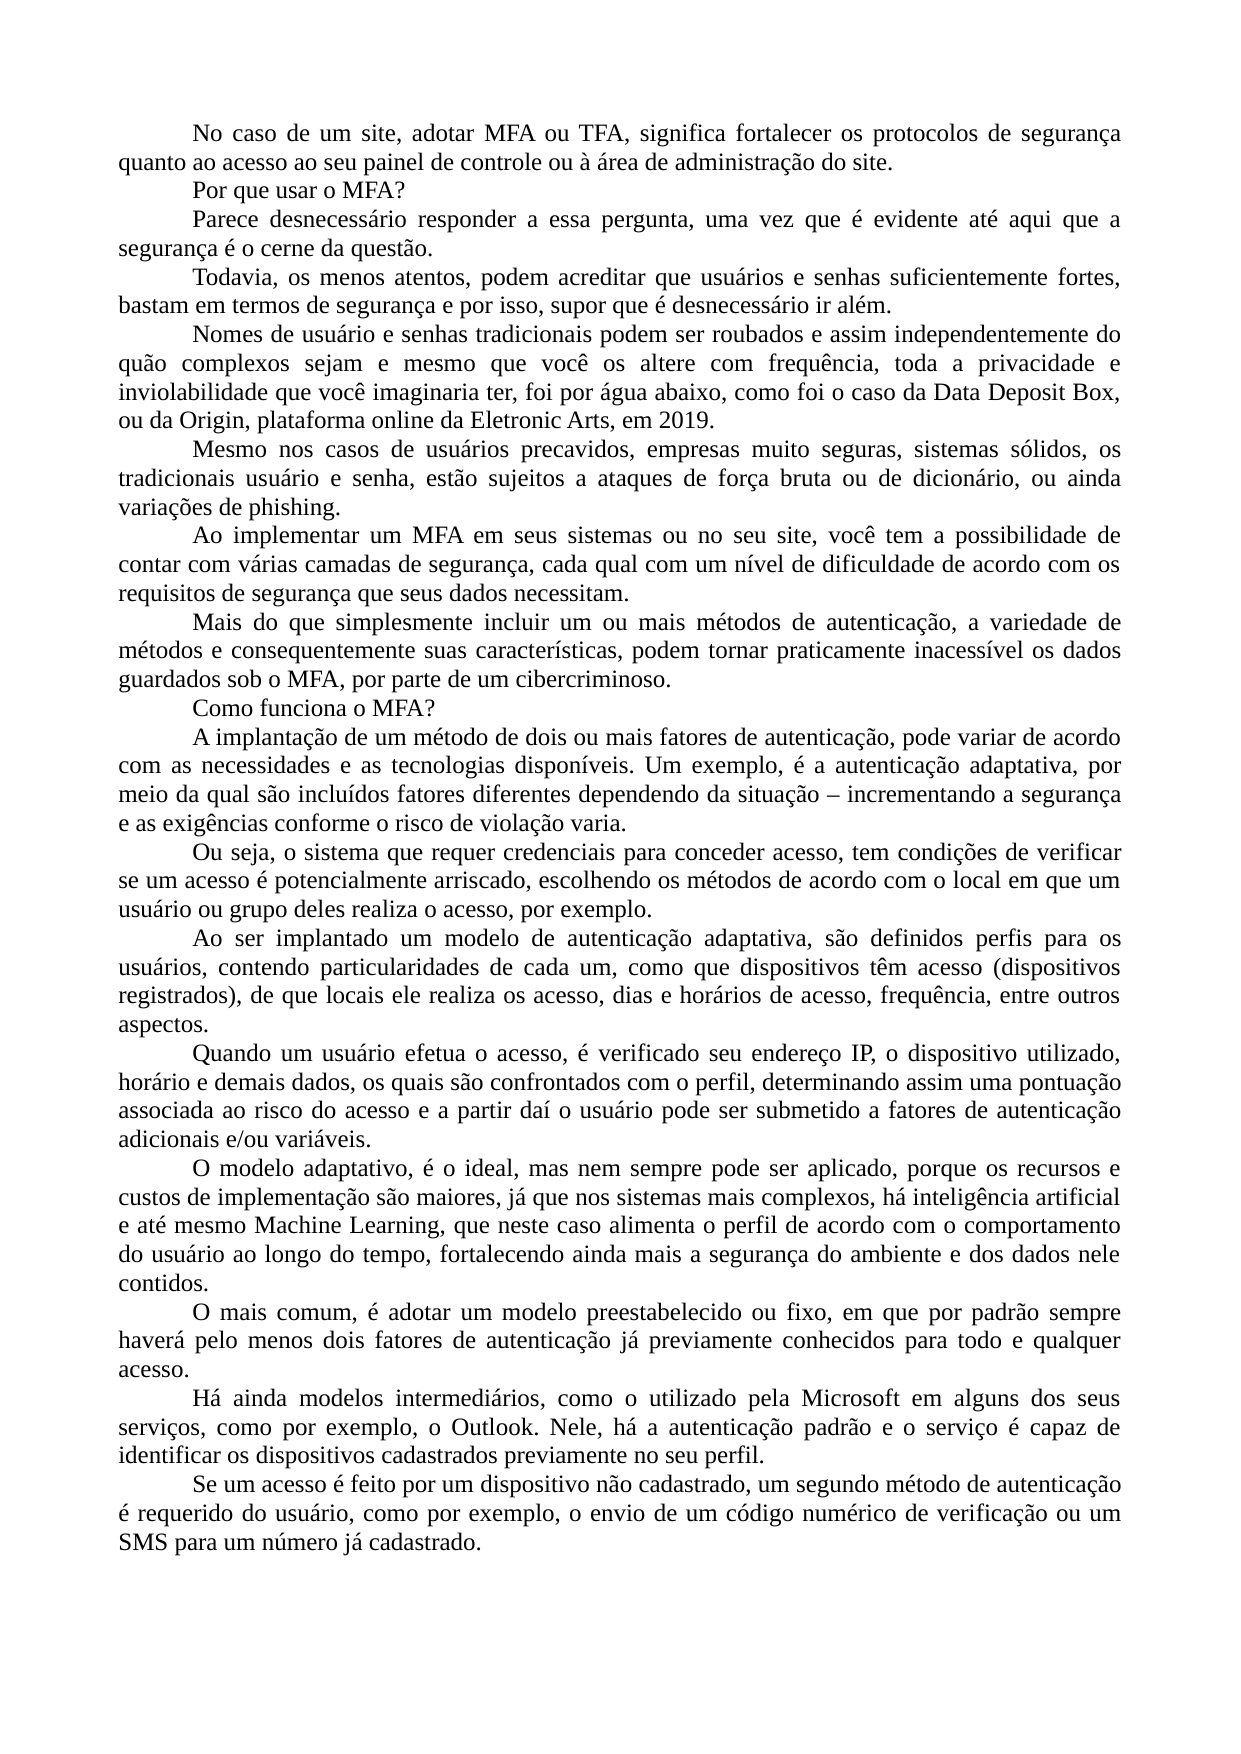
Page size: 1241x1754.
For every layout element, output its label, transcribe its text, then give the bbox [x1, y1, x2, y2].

text Parece desnecessário responder a essa pergunta, uma vez que é evidente até aqui que a segurança é o cerne da questão. [118, 204, 1122, 262]
text Mais do que simplesmente incluir um ou mais métodos de autenticação, a variedade de métodos e consequentemente suas características, podem tornar praticamente inacessível os dados guardados sob o MFA, por parte de um cibercriminoso. [118, 607, 1122, 693]
text O modelo adaptativo, é o ideal, mas nem sempre pode ser aplicado, porque os recursos e custos de implementação são maiores, já que nos sistemas mais complexos, há inteligência artificial e até mesmo Machine Learning, que neste caso alimenta o perfil de acordo com o comportamento do usuário ao longo do tempo, fortalecendo ainda mais a segurança do ambiente e dos dados nele contidos. [118, 1153, 1122, 1297]
text Por que usar o MFA? [118, 176, 1122, 204]
text No caso de um site, adotar MFA ou TFA, significa fortalecer os protocolos de segurança quanto ao acesso ao seu painel de controle ou à área de administração do site. [118, 118, 1122, 176]
text Ao ser implantado um modelo de autenticação adaptativa, são definidos perfis para os usuários, contendo particularidades de cada um, como que dispositivos têm acesso (dispositivos registrados), de que locais ele realiza os acesso, dias e horários de acesso, frequência, entre outros aspectos. [118, 923, 1122, 1038]
text Como funciona o MFA? [118, 693, 1122, 722]
text Ao implementar um MFA em seus sistemas ou no seu site, você tem a possibilidade de contar com várias camadas de segurança, cada qual com um nível de dificuldade de acordo com os requisitos de segurança que seus dados necessitam. [118, 521, 1122, 607]
text O mais comum, é adotar um modelo preestabelecido ou fixo, em que por padrão sempre haverá pelo menos dois fatores de autenticação já previamente conhecidos para todo e qualquer acesso. [118, 1297, 1122, 1383]
text Nomes de usuário e senhas tradicionais podem ser roubados e assim independentemente do quão complexos sejam e mesmo que você os altere com frequência, toda a privacidade e inviolabilidade que você imaginaria ter, foi por água abaixo, como foi o caso da Data Deposit Box, ou da Origin, plataforma online da Eletronic Arts, em 2019. [118, 319, 1122, 434]
text Mesmo nos casos de usuários precavidos, empresas muito seguras, sistemas sólidos, os tradicionais usuário e senha, estão sujeitos a ataques de força bruta ou de dicionário, ou ainda variações de phishing. [118, 434, 1122, 521]
text Quando um usuário efetua o acesso, é verificado seu endereço IP, o dispositivo utilizado, horário e demais dados, os quais são confrontados com o perfil, determinando assim uma pontuação associada ao risco do acesso e a partir daí o usuário pode ser submetido a fatores de autenticação adicionais e/ou variáveis. [118, 1038, 1122, 1153]
text Se um acesso é feito por um dispositivo não cadastrado, um segundo método de autenticação é requerido do usuário, como por exemplo, o envio de um código numérico de verificação ou um SMS para um número já cadastrado. [118, 1469, 1122, 1556]
text Há ainda modelos intermediários, como o utilizado pela Microsoft em alguns dos seus serviços, como por exemplo, o Outlook. Nele, há a autenticação padrão e o serviço é capaz de identificar os dispositivos cadastrados previamente no seu perfil. [118, 1383, 1122, 1469]
text A implantação de um método de dois ou mais fatores de autenticação, pode variar de acordo com as necessidades e as tecnologias disponíveis. Um exemplo, é a autenticação adaptativa, por meio da qual são incluídos fatores diferentes dependendo da situação – incrementando a segurança e as exigências conforme o risco de violação varia. [118, 722, 1122, 837]
text Ou seja, o sistema que requer credenciais para conceder acesso, tem condições de verificar se um acesso é potencialmente arriscado, escolhendo os métodos de acordo com o local em que um usuário ou grupo deles realiza o acesso, por exemplo. [118, 837, 1122, 923]
text Todavia, os menos atentos, podem acreditar que usuários e senhas suficientemente fortes, bastam em termos de segurança e por isso, supor que é desnecessário ir além. [118, 262, 1122, 319]
